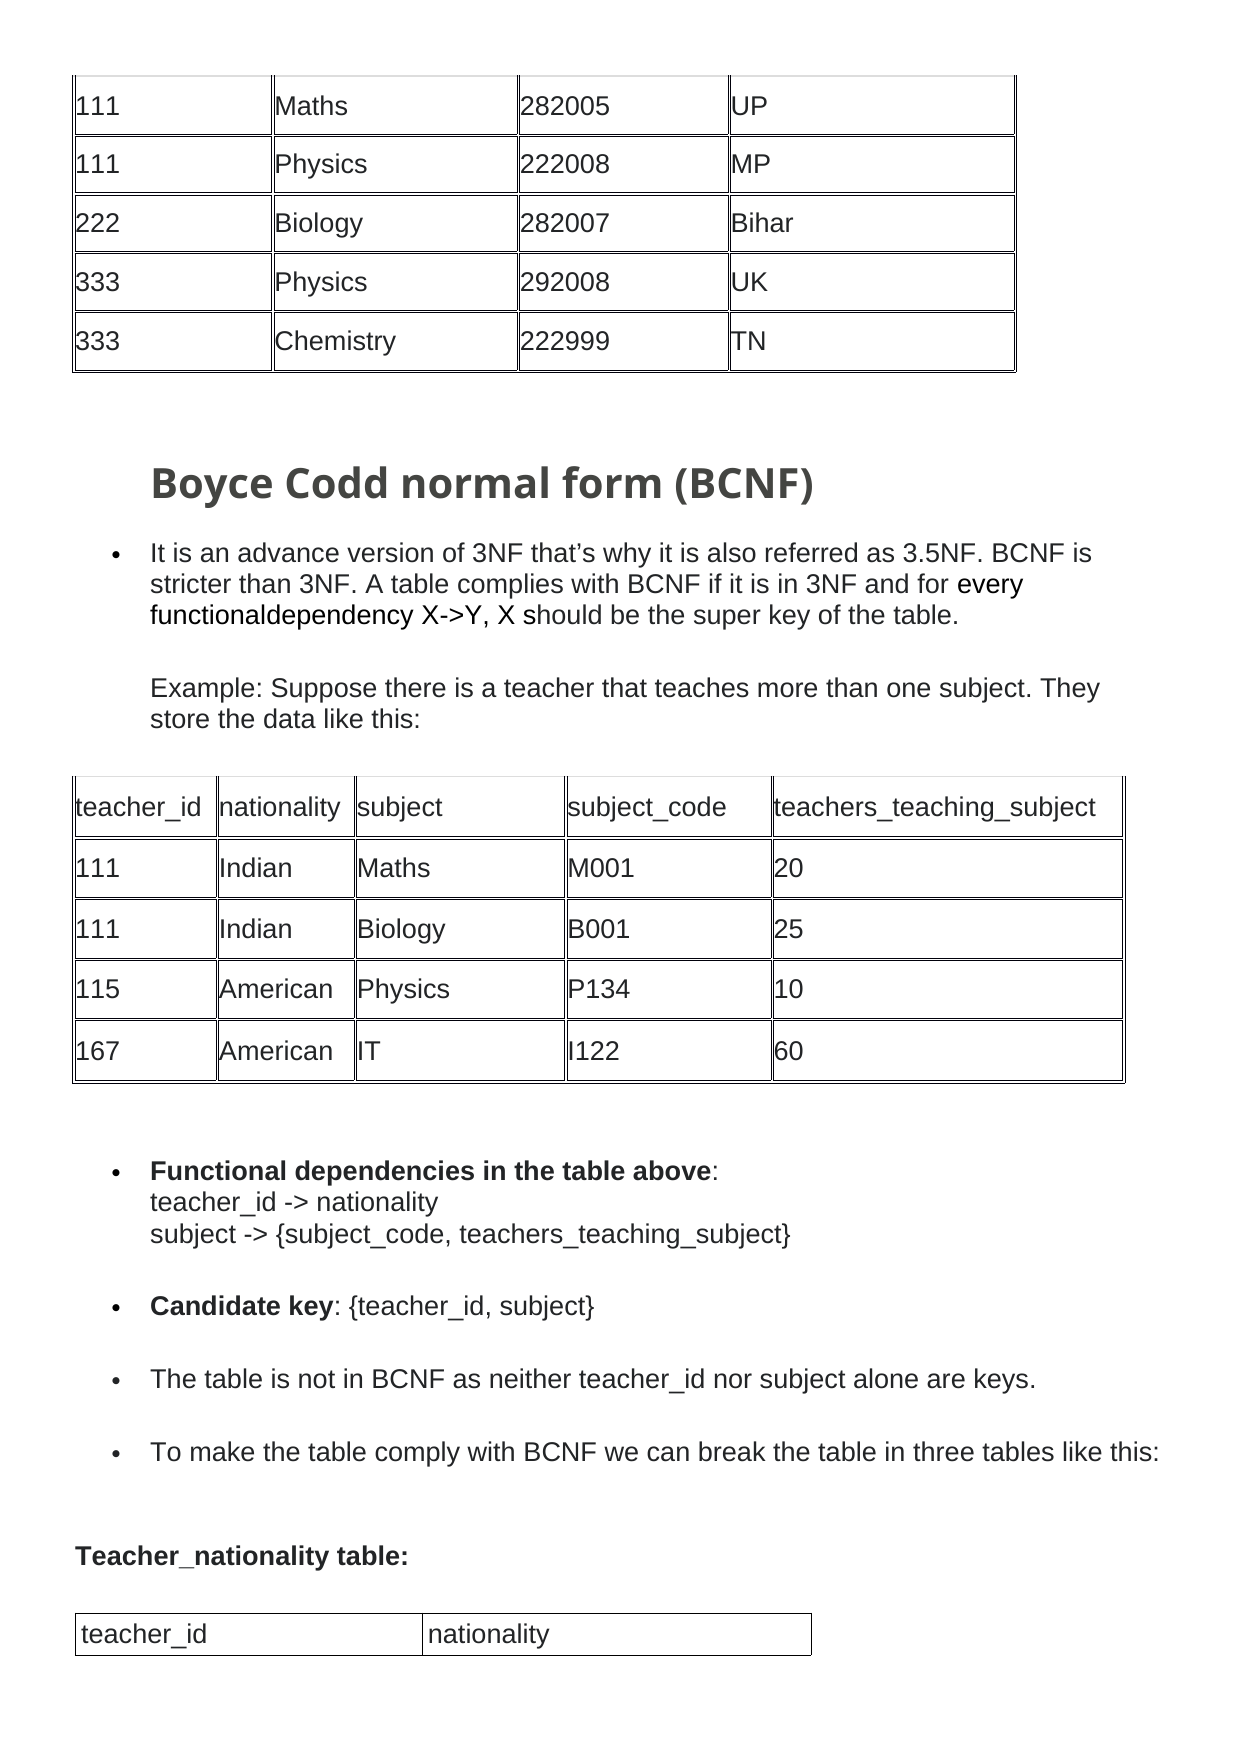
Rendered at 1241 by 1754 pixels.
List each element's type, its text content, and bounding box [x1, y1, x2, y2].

table_cell 20 [774, 840, 1122, 897]
table_cell TN [731, 313, 1014, 370]
list To make the table comply with BCNF we can break the table in three tables like this: [112, 1436, 1165, 1498]
table_cell 282005 [520, 77, 728, 134]
table_cell IT [357, 1021, 564, 1080]
table_header nationality [423, 1614, 811, 1655]
table_cell I122 [568, 1021, 771, 1080]
table_cell 282007 [520, 196, 728, 251]
table_cell 111 [76, 840, 216, 897]
table_cell Physics [275, 137, 517, 192]
table_header nationality [219, 777, 354, 836]
table_cell UK [731, 254, 1014, 309]
table_cell 60 [774, 1021, 1122, 1080]
table_header subject_code [568, 777, 771, 836]
list The table is not in BCNF as neither teacher_id nor subject alone are keys. [112, 1363, 1165, 1394]
table_cell M001 [568, 840, 771, 897]
table_cell Biology [275, 196, 517, 251]
table_cell B001 [568, 900, 771, 957]
table_cell American [219, 961, 354, 1018]
table_cell 10 [774, 961, 1122, 1018]
table_cell 333 [76, 254, 271, 309]
table_cell Bihar [731, 196, 1014, 251]
table_cell UP [731, 77, 1014, 134]
list Example: Suppose there is a teacher that teaches more than one subject. They store the data like this: [150, 672, 1165, 734]
list Functional dependencies in the table above: teacher_id -> nationality subject -> {subject_code, teachers_teaching_subject} [112, 1155, 1165, 1249]
table_cell 333 [76, 313, 271, 370]
table_header teachers_teaching_subject [774, 777, 1122, 836]
table_cell 25 [774, 900, 1122, 957]
table_header subject [357, 777, 564, 836]
table_cell Maths [275, 77, 517, 134]
table_cell 111 [76, 137, 271, 192]
list It is an advance version of 3NF that’s why it is also referred as 3.5NF. BCNF is stricter than 3NF. A table complies with BCNF if it is in 3NF and for every functionaldependency X->Y, X should be the super key of the table. [112, 537, 1165, 630]
table_header teacher_id [76, 1614, 422, 1655]
table_cell 222 [76, 196, 271, 251]
table_cell Indian [219, 840, 354, 897]
table_cell 167 [76, 1021, 216, 1080]
table_header teacher_id [76, 777, 216, 836]
table_cell Maths [357, 840, 564, 897]
table_cell 222008 [520, 137, 728, 192]
table_cell 115 [76, 961, 216, 1018]
list Candidate key: {teacher_id, subject} [112, 1290, 1165, 1322]
table_cell Physics [275, 254, 517, 309]
table_cell 111 [76, 900, 216, 957]
table_cell 222999 [520, 313, 728, 370]
table_cell Indian [219, 900, 354, 957]
list Teacher_nationality table: [75, 1540, 1165, 1571]
table_cell Physics [357, 961, 564, 1018]
table_cell P134 [568, 961, 771, 1018]
table_cell American [219, 1021, 354, 1080]
table_cell Chemistry [275, 313, 517, 370]
subtitle Boyce Codd normal form (BCNF) [150, 454, 1165, 511]
table_cell 292008 [520, 254, 728, 309]
table_cell Biology [357, 900, 564, 957]
table_cell 111 [76, 77, 271, 134]
table_cell MP [731, 137, 1014, 192]
